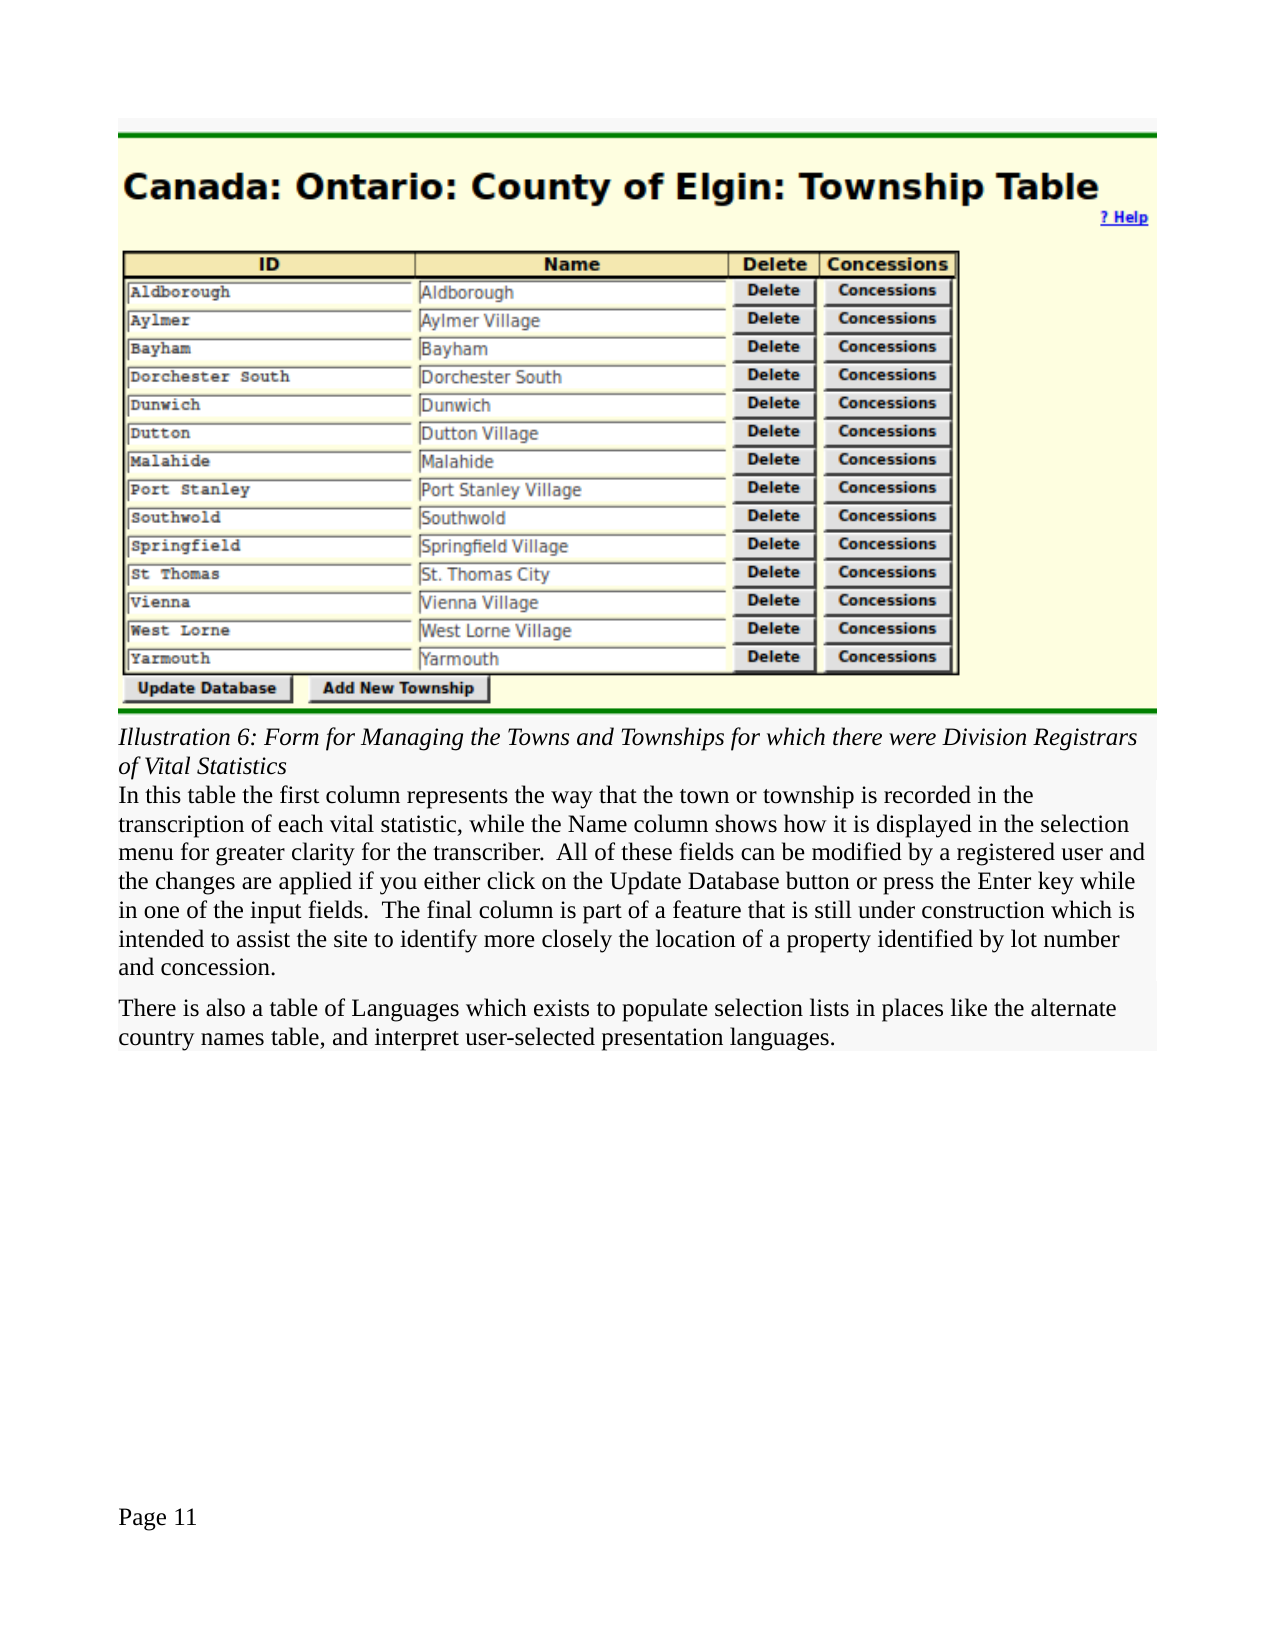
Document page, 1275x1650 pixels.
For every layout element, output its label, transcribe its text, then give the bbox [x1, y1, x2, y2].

picture [118, 130, 1157, 717]
text In this table the first column represents the way that the town or township is recorded in the transcription of each vital statistic, while the Name column shows how it is displayed in the selection menu for greater clarity for the transcriber. All of these fields can be modified by a registered user and the changes are applied if you either click on the Update Database button or press the Enter key while in one of the input fields. The final column is part of a feature that is still under construction which is intended to assist the site to identify more closely the location of a property identified by lot number and concession. [118, 780, 1157, 981]
text There is also a table of Languages which exists to populate selection lists in places like the alternate country names table, and interpret user-selected presentation languages. [118, 993, 1157, 1051]
text Illustration 6: Form for Managing the Towns and Townships for which there were Division Registrars of Vital Statistics [118, 717, 1157, 780]
